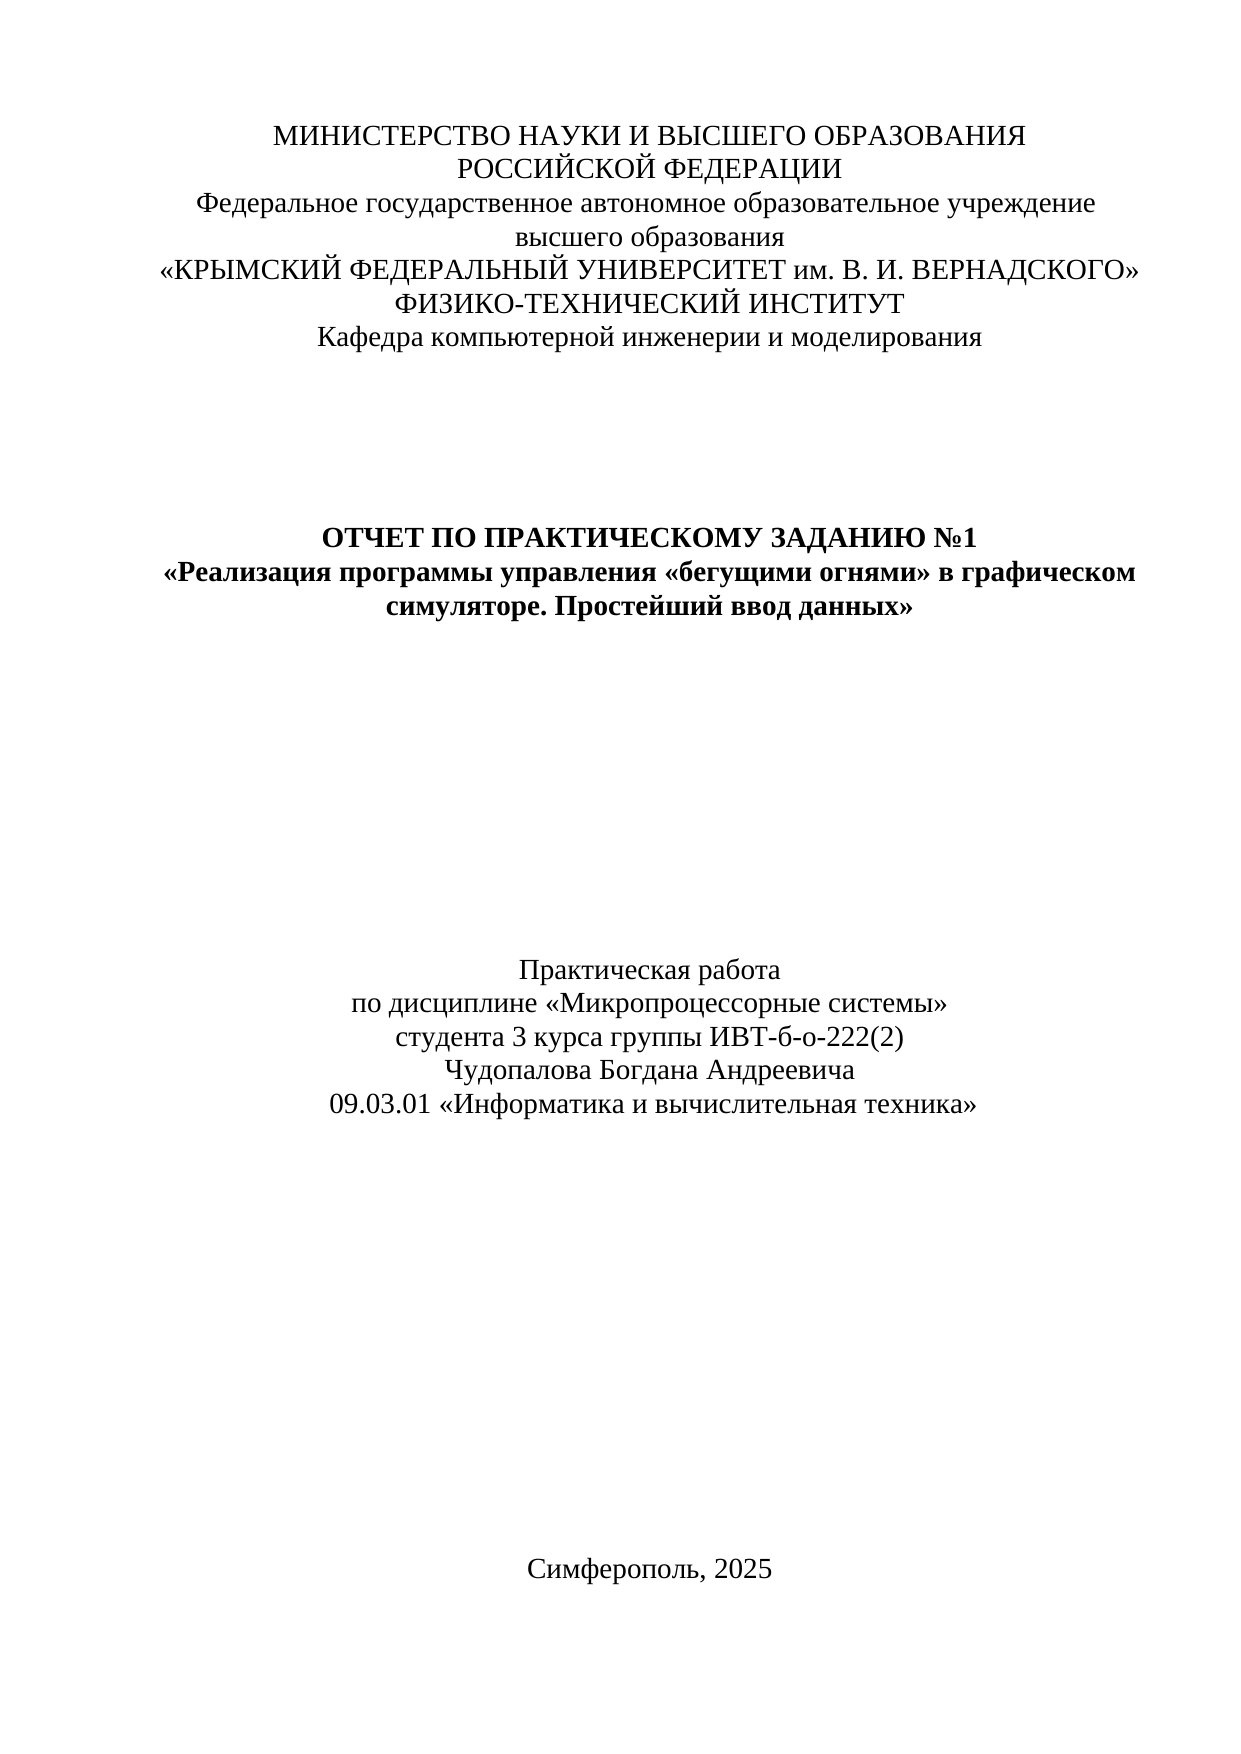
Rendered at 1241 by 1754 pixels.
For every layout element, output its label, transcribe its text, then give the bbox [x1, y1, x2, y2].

text Чудопалова Богдана Андреевича [118, 1052, 1181, 1086]
text Симферополь, 2025 [118, 1551, 1181, 1584]
text Кафедра компьютерной инженерии и моделирования [118, 319, 1181, 353]
text «Реализация программы управления «бегущими огнями» в графическом симуляторе. Простейший ввод данных» [118, 554, 1181, 621]
text ФИЗИКО-ТЕХНИЧЕСКИЙ ИНСТИТУТ [118, 286, 1181, 319]
text 09.03.01 «Информатика и вычислительная техника» [118, 1086, 1181, 1119]
text МИНИСТЕРСТВО НАУКИ И ВЫСШЕГО ОБРАЗОВАНИЯ РОССИЙСКОЙ ФЕДЕРАЦИИ [118, 118, 1181, 185]
text студента 3 курса группы ИВТ-б-о-222(2) [118, 1019, 1181, 1052]
text по дисциплине «Микропроцессорные системы» [118, 985, 1181, 1019]
text «КРЫМСКИЙ ФЕДЕРАЛЬНЫЙ УНИВЕРСИТЕТ им. В. И. ВЕРНАДСКОГО» [118, 252, 1181, 286]
text Федеральное государственное автономное образовательное учреждение высшего образования [118, 185, 1181, 252]
text ОТЧЕТ ПО ПРАКТИЧЕСКОМУ ЗАДАНИЮ №1 [118, 521, 1181, 554]
text Практическая работа [118, 952, 1181, 985]
